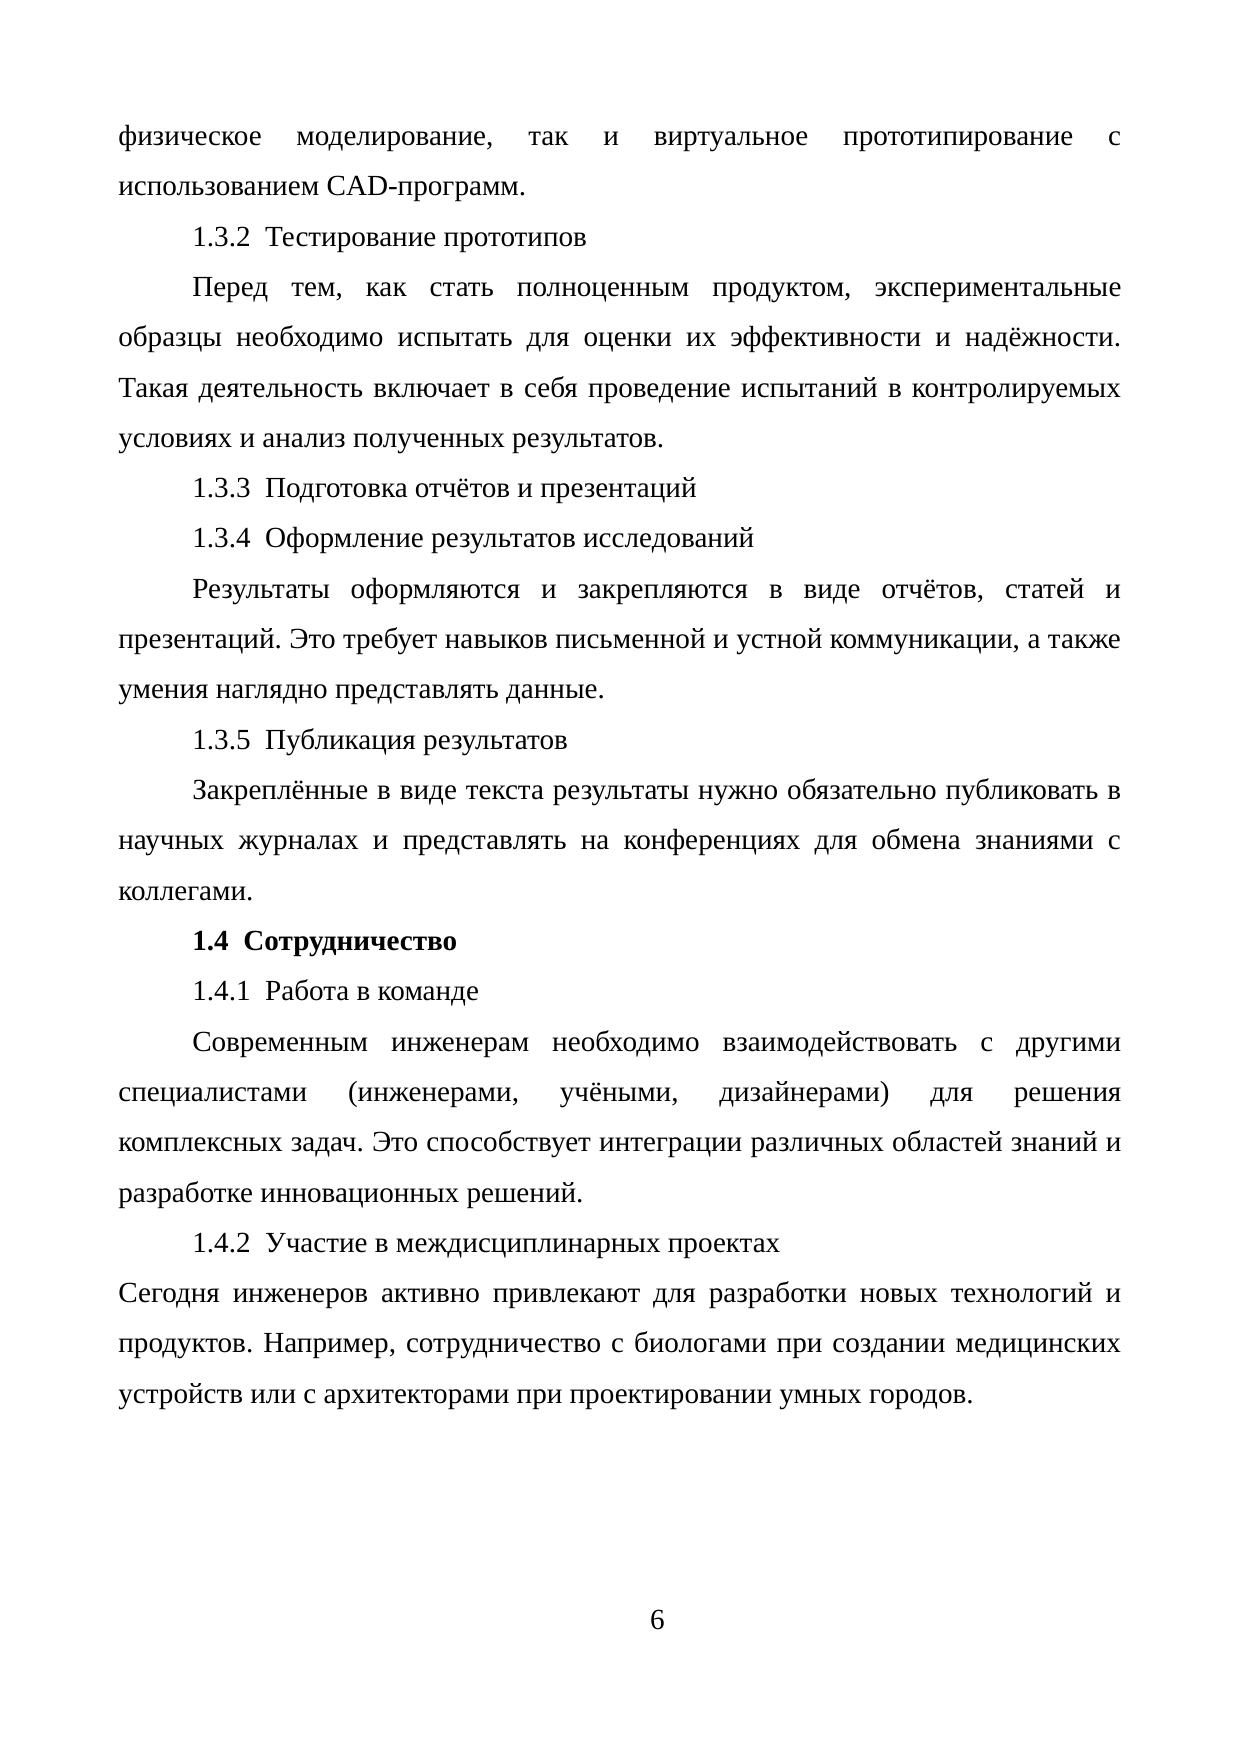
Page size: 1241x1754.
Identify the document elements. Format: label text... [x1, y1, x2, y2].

subtitle Тестирование прототипов [118, 219, 1122, 252]
subtitle Участие в междисциплинарных проектах [118, 1225, 1122, 1258]
text Результаты оформляются и закрепляются в виде отчётов, статей и презентаций. Это требует навыков письменной и устной коммуникации, а также умения наглядно представлять данные. [118, 571, 1122, 705]
text Современным инженерам необходимо взаимодействовать с другими специалистами (инженерами, учёными, дизайнерами) для решения комплексных задач. Это способствует интеграции различных областей знаний и разработке инновационных решений. [118, 1024, 1122, 1208]
text Сегодня инженеров активно привлекают для разработки новых технологий и продуктов. Например, сотрудничество с биологами при создании медицинских устройств или с архитекторами при проектировании умных городов. [118, 1275, 1122, 1409]
subtitle Сотрудничество [118, 923, 1122, 957]
subtitle Подготовка отчётов и презентаций [118, 470, 1122, 504]
text Закреплённые в виде текста результаты нужно обязательно публиковать в научных журналах и представлять на конференциях для обмена знаниями с коллегами. [118, 772, 1122, 906]
subtitle Работа в команде [118, 973, 1122, 1007]
text физическое моделирование, так и виртуальное прототипирование с использованием CAD-программ. [118, 118, 1122, 202]
subtitle Оформление результатов исследований [118, 521, 1122, 554]
subtitle Публикация результатов [118, 722, 1122, 755]
text Перед тем, как стать полноценным продуктом, экспериментальные образцы необходимо испытать для оценки их эффективности и надёжности. Такая деятельность включает в себя проведение испытаний в контролируемых условиях и анализ полученных результатов. [118, 269, 1122, 453]
